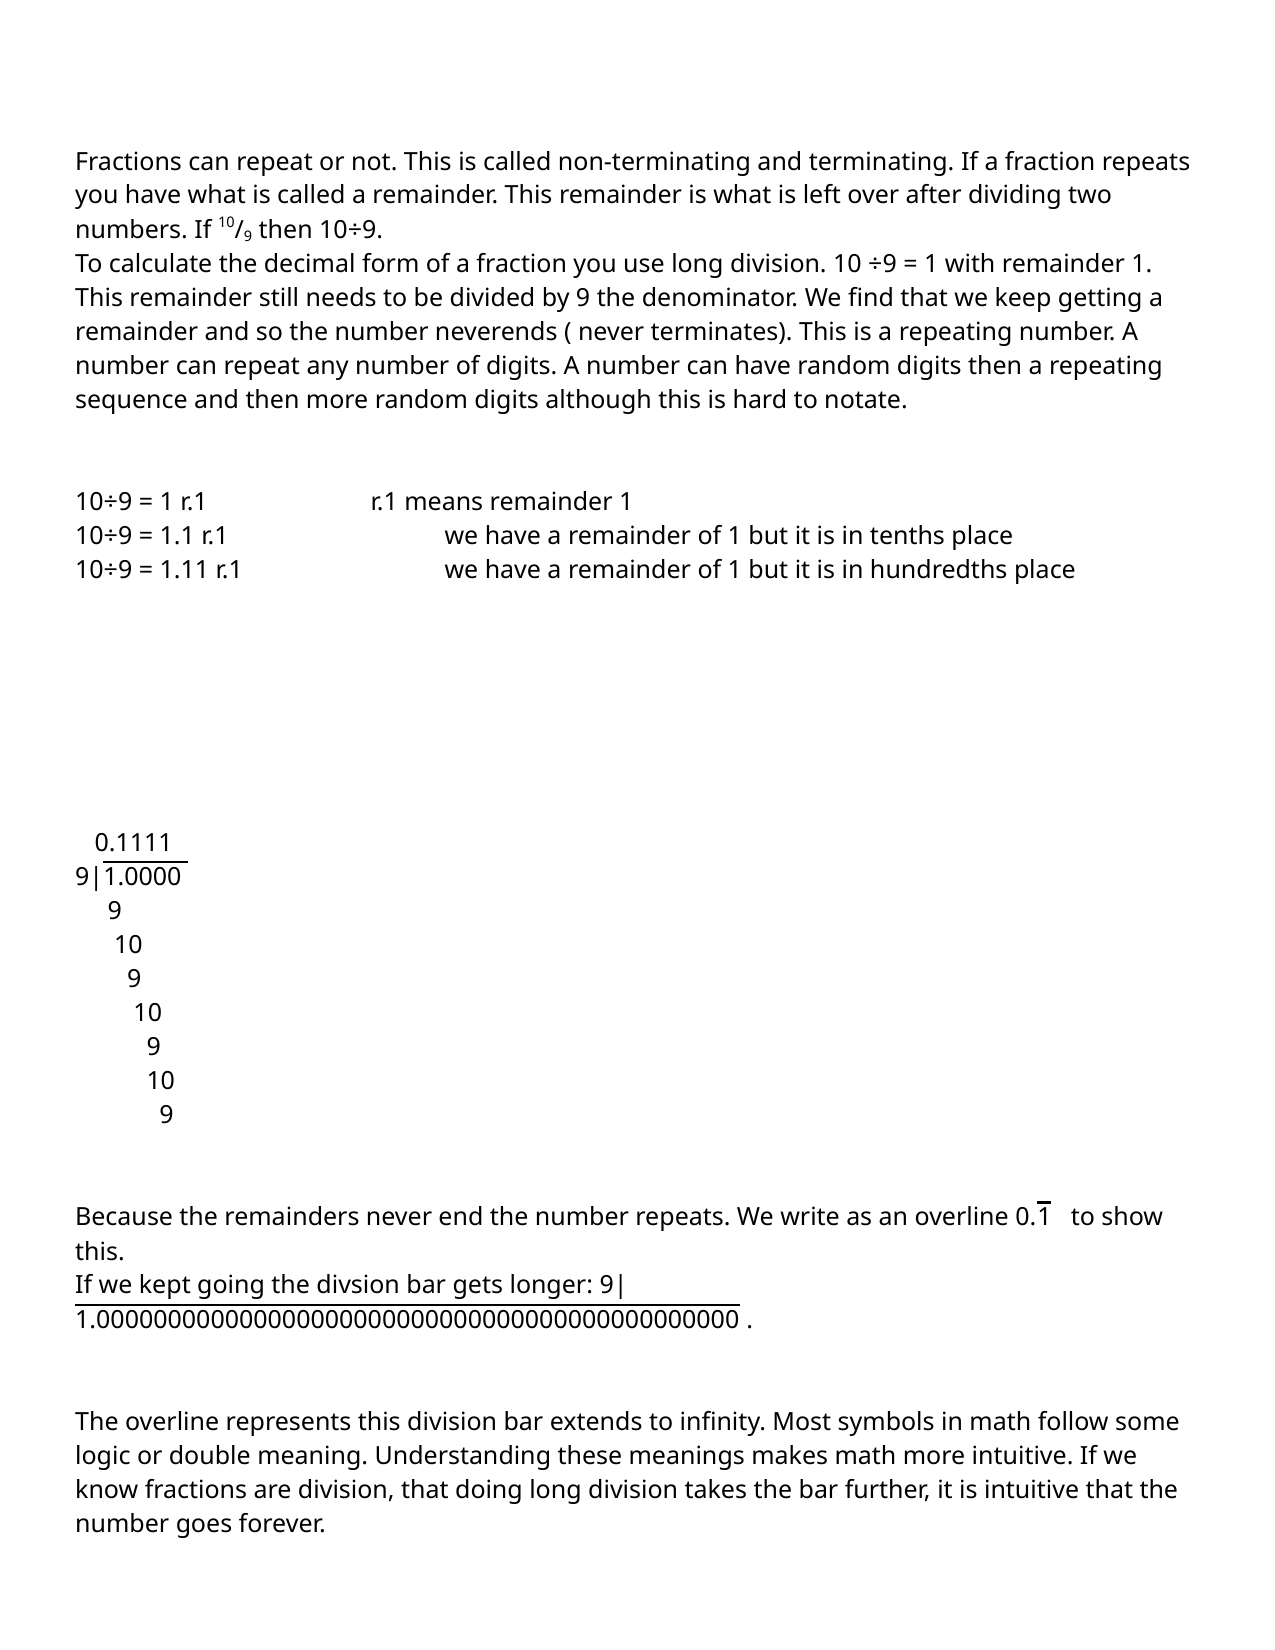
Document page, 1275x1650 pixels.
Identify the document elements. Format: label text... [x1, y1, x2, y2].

text 0.1111 [75, 824, 1200, 858]
text 10 [75, 927, 1200, 961]
text 10÷9 = 1.1 r.1 we have a remainder of 1 but it is in tenths place [75, 518, 1200, 552]
text Fractions can repeat or not. This is called non-terminating and terminating. If a fraction repeats you have what is called a remainder. This remainder is what is left over after dividing two numbers. If 10/9 then 10÷9. [75, 143, 1200, 245]
text 10÷9 = 1.11 r.1 we have a remainder of 1 but it is in hundredths place [75, 552, 1200, 586]
text 9 [75, 892, 1200, 927]
text 9|1.0000 [75, 858, 1200, 892]
text To calculate the decimal form of a fraction you use long division. 10 ÷9 = 1 with remainder 1. This remainder still needs to be divided by 9 the denominator. We find that we keep getting a remainder and so the number neverends ( never terminates). This is a repeating number. A number can repeat any number of digits. A number can have random digits then a repeating sequence and then more random digits although this is hard to notate. [75, 245, 1200, 416]
text If we kept going the divsion bar gets longer: 9|1.000000000000000000000000000000000000000000000 . [75, 1267, 1200, 1335]
text The overline represents this division bar extends to infinity. Most symbols in math follow some logic or double meaning. Understanding these meanings makes math more intuitive. If we know fractions are division, that doing long division takes the bar further, it is intuitive that the number goes forever. [75, 1403, 1200, 1540]
text Because the remainders never end the number repeats. We write as an overline 0.1 to show this. [75, 1199, 1200, 1267]
text 10 [75, 995, 1200, 1029]
text 9 [75, 1029, 1200, 1063]
text 10 [75, 1063, 1200, 1097]
text 9 [75, 1097, 1200, 1131]
text 10÷9 = 1 r.1 r.1 means remainder 1 [75, 484, 1200, 518]
text 9 [75, 961, 1200, 995]
